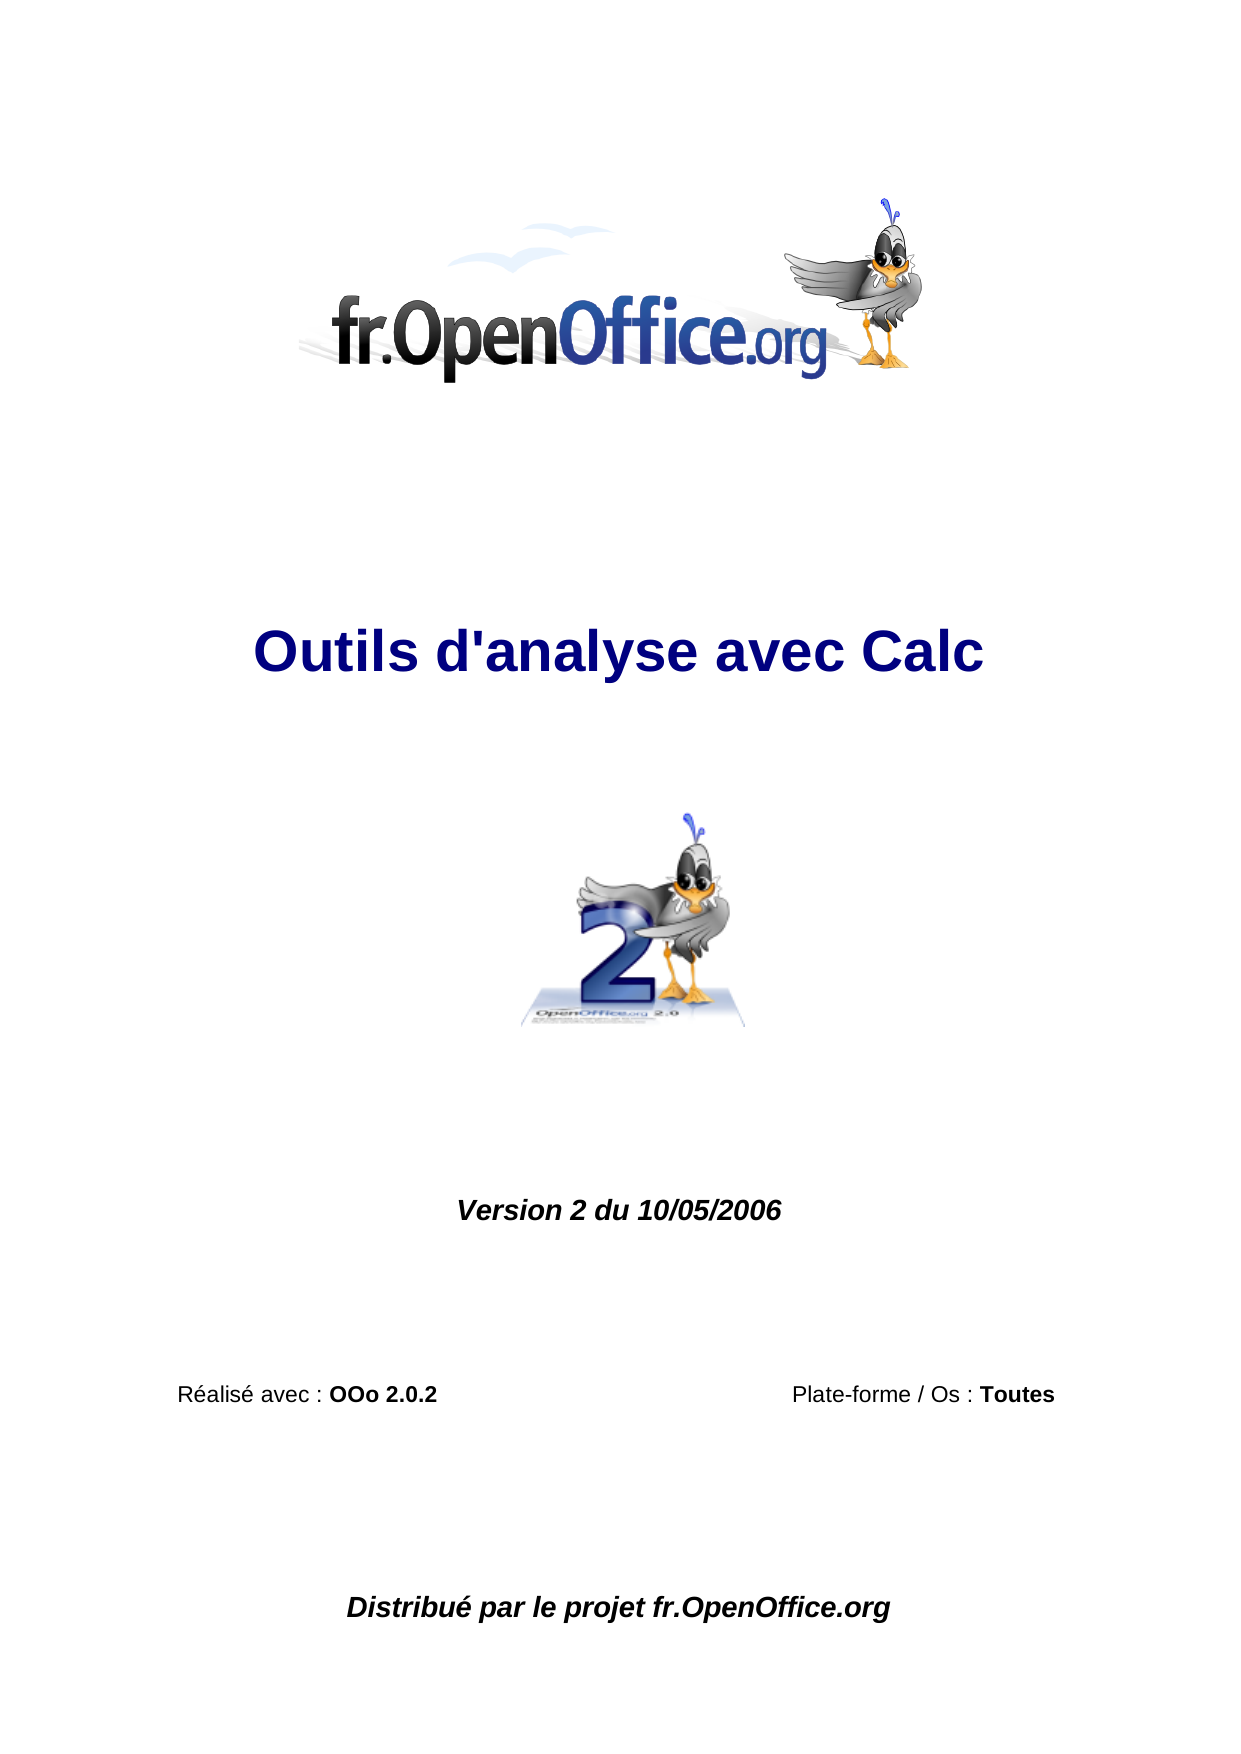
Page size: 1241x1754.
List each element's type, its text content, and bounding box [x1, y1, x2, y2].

picture [521, 802, 745, 1027]
subtitle Distribué par le projet fr.OpenOffice.org [118, 1591, 1122, 1624]
text Réalisé avec : OOo 2.0.2 Plate-forme / Os : Toutes [177, 1382, 1063, 1408]
title Outils d'analyse avec Calc [118, 618, 1122, 684]
subtitle Version 2 du 10/05/2006 [369, 1194, 871, 1227]
picture [298, 188, 942, 403]
